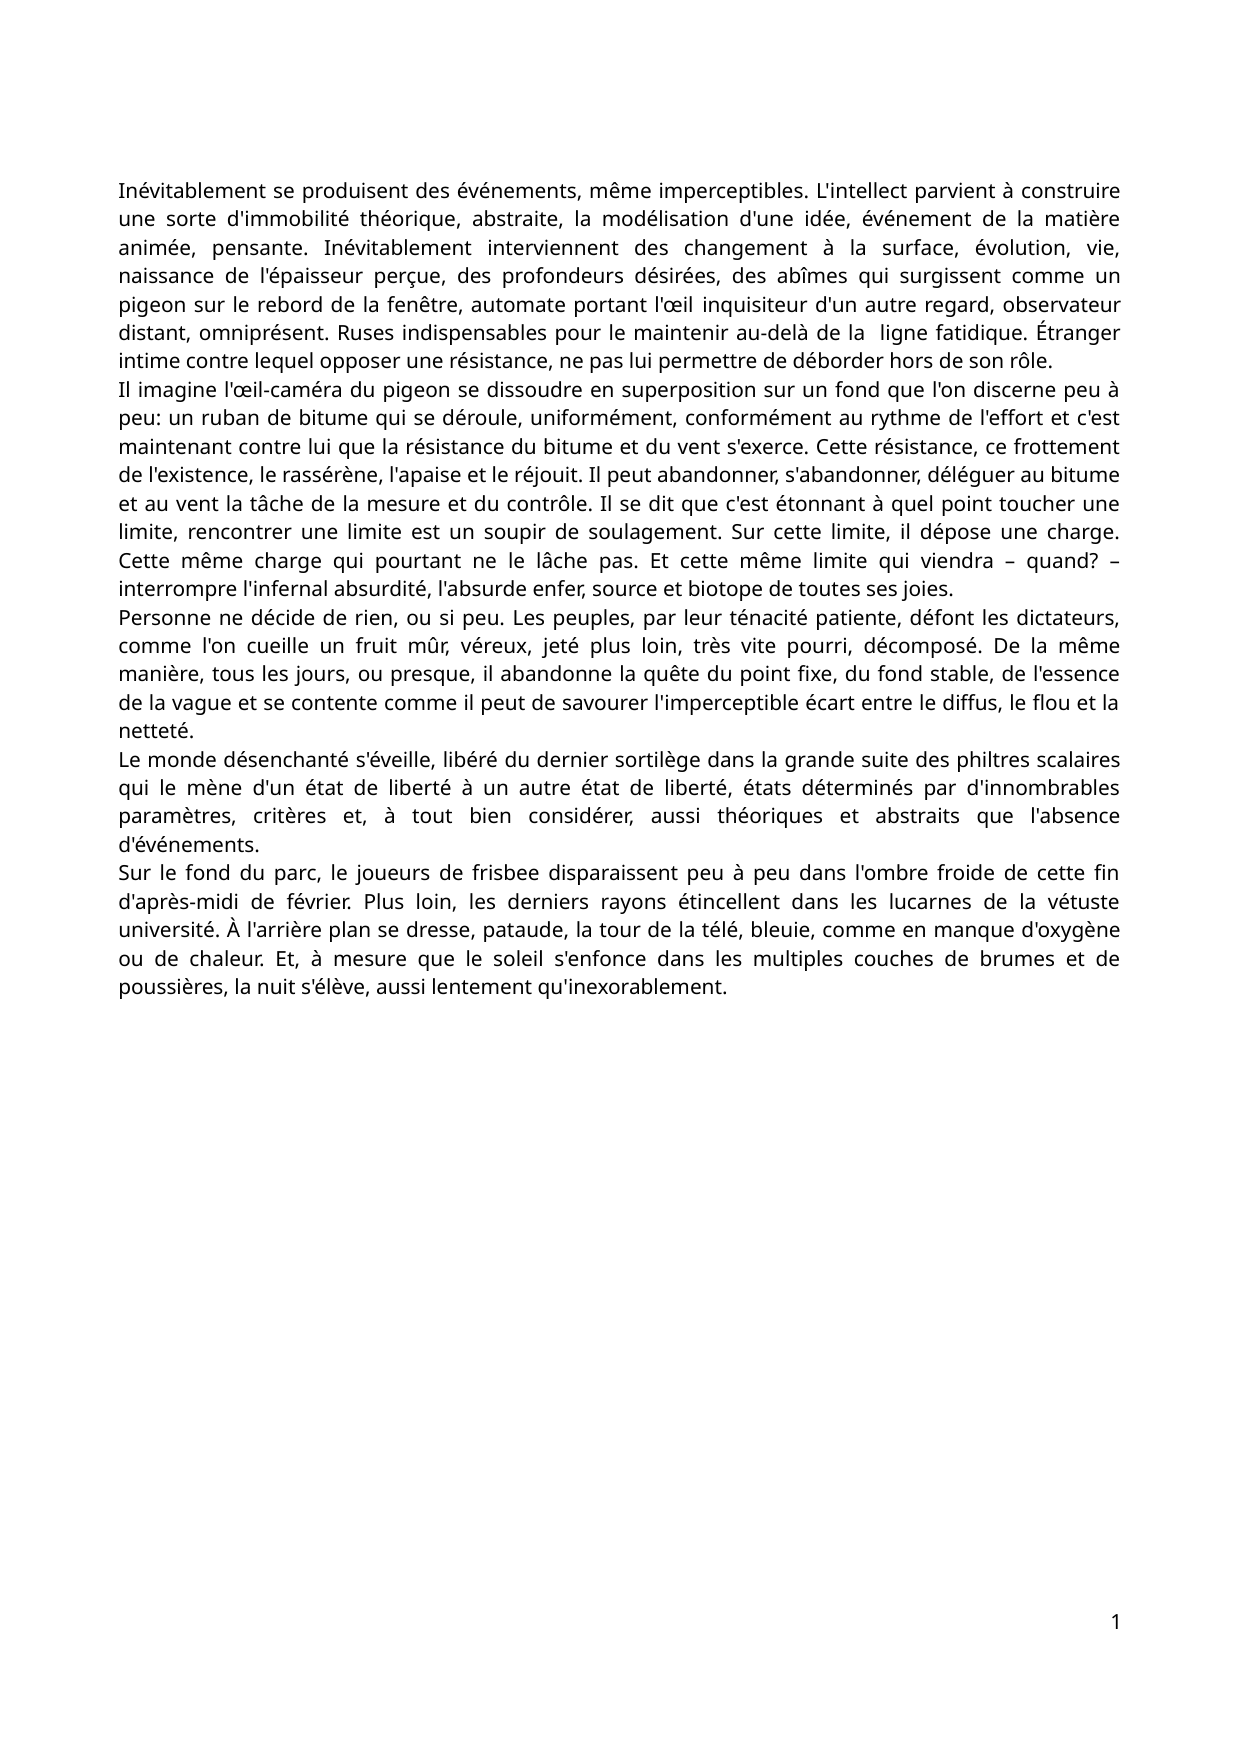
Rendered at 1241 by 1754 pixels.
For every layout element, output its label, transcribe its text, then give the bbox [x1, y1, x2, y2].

text Personne ne décide de rien, ou si peu. Les peuples, par leur ténacité patiente, défont les dictateurs, comme l'on cueille un fruit mûr, véreux, jeté plus loin, très vite pourri, décomposé. De la même manière, tous les jours, ou presque, il abandonne la quête du point fixe, du fond stable, de l'essence de la vague et se contente comme il peut de savourer l'imperceptible écart entre le diffus, le flou et la netteté. [118, 603, 1122, 745]
text Inévitablement se produisent des événements, même imperceptibles. L'intellect parvient à construire une sorte d'immobilité théorique, abstraite, la modélisation d'une idée, événement de la matière animée, pensante. Inévitablement interviennent des changement à la surface, évolution, vie, naissance de l'épaisseur perçue, des profondeurs désirées, des abîmes qui surgissent comme un pigeon sur le rebord de la fenêtre, automate portant l'œil inquisiteur d'un autre regard, observateur distant, omniprésent. Ruses indispensables pour le maintenir au-delà de la ligne fatidique. Étranger intime contre lequel opposer une résistance, ne pas lui permettre de déborder hors de son rôle. [118, 176, 1122, 375]
text Sur le fond du parc, le joueurs de frisbee disparaissent peu à peu dans l'ombre froide de cette fin d'après-midi de février. Plus loin, les derniers rayons étincellent dans les lucarnes de la vétuste université. À l'arrière plan se dresse, pataude, la tour de la télé, bleuie, comme en manque d'oxygène ou de chaleur. Et, à mesure que le soleil s'enfonce dans les multiples couches de brumes et de poussières, la nuit s'élève, aussi lentement qu'inexorablement. [118, 858, 1122, 1001]
text Le monde désenchanté s'éveille, libéré du dernier sortilège dans la grande suite des philtres scalaires qui le mène d'un état de liberté à un autre état de liberté, états déterminés par d'innombrables paramètres, critères et, à tout bien considérer, aussi théoriques et abstraits que l'absence d'événements. [118, 745, 1122, 858]
text Il imagine l'œil-caméra du pigeon se dissoudre en superposition sur un fond que l'on discerne peu à peu: un ruban de bitume qui se déroule, uniformément, conformément au rythme de l'effort et c'est maintenant contre lui que la résistance du bitume et du vent s'exerce. Cette résistance, ce frottement de l'existence, le rassérène, l'apaise et le réjouit. Il peut abandonner, s'abandonner, déléguer au bitume et au vent la tâche de la mesure et du contrôle. Il se dit que c'est étonnant à quel point toucher une limite, rencontrer une limite est un soupir de soulagement. Sur cette limite, il dépose une charge. Cette même charge qui pourtant ne le lâche pas. Et cette même limite qui viendra – quand? – interrompre l'infernal absurdité, l'absurde enfer, source et biotope de toutes ses joies. [118, 375, 1122, 603]
